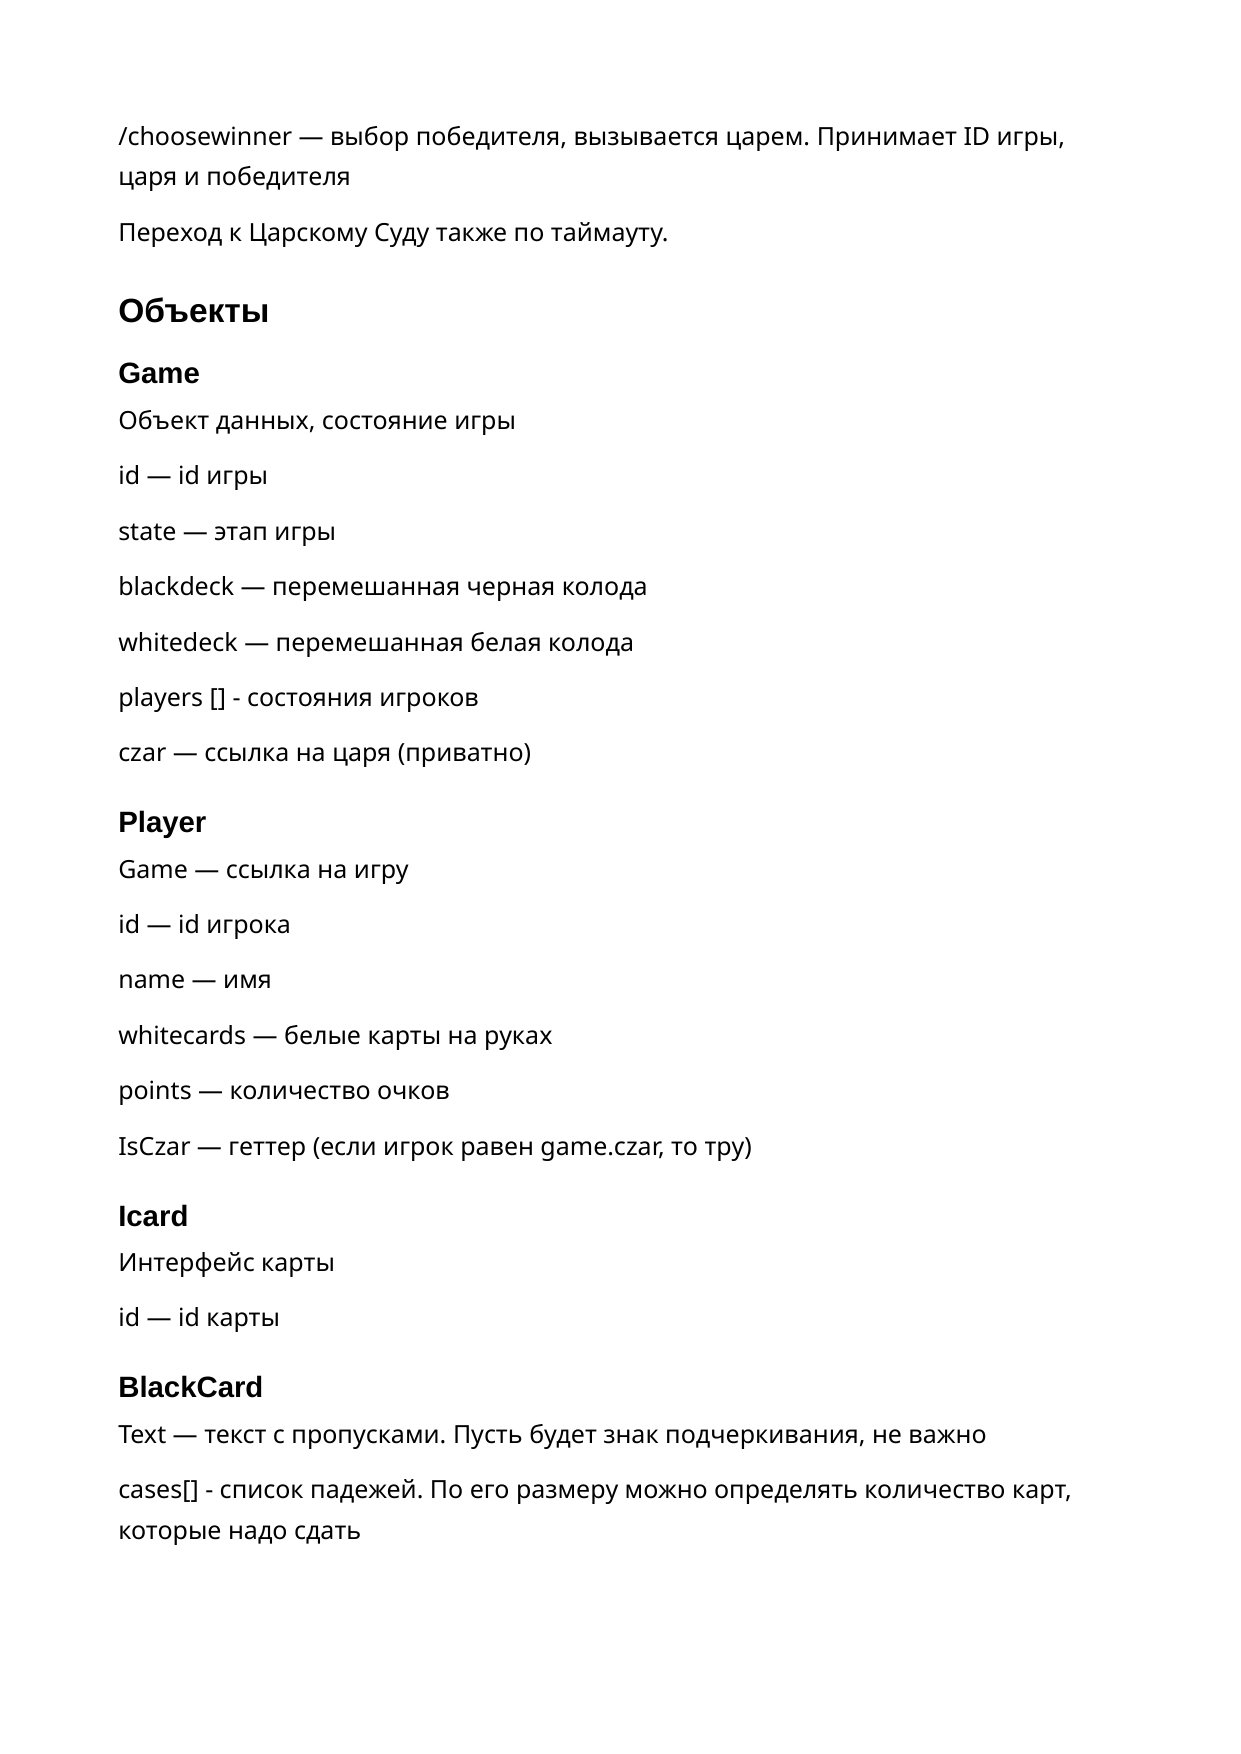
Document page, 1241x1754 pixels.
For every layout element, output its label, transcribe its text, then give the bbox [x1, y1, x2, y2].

text Переход к Царскому Суду также по таймауту. [118, 214, 1122, 248]
text czar — ссылка на царя (приватно) [118, 735, 1122, 769]
subtitle Объекты [118, 291, 1122, 329]
text blackdeck — перемешанная черная колода [118, 569, 1122, 603]
text Интерфейс карты [118, 1245, 1122, 1279]
text Game — ссылка на игру [118, 851, 1122, 885]
text name — имя [118, 962, 1122, 996]
subtitle Icard [118, 1198, 1122, 1232]
subtitle Player [118, 805, 1122, 839]
text whitecards — белые карты на руках [118, 1018, 1122, 1052]
text points — количество очков [118, 1073, 1122, 1107]
text whitedeck — перемешанная белая колода [118, 624, 1122, 658]
text Объект данных, состояние игры [118, 403, 1122, 437]
text id — id игры [118, 458, 1122, 492]
subtitle BlackCard [118, 1370, 1122, 1404]
text state — этап игры [118, 513, 1122, 547]
text Text — текст с пропусками. Пусть будет знак подчеркивания, не важно [118, 1416, 1122, 1450]
text cases[] - список падежей. По его размеру можно определять количество карт, которые надо сдать [118, 1472, 1122, 1547]
text /choosewinner — выбор победителя, вызывается царем. Принимает ID игры, царя и победителя [118, 118, 1122, 193]
text players [] - состояния игроков [118, 680, 1122, 714]
text IsCzar — геттер (если игрок равен game.czar, то тру) [118, 1128, 1122, 1162]
text id — id карты [118, 1300, 1122, 1334]
subtitle Game [118, 356, 1122, 390]
text id — id игрока [118, 907, 1122, 941]
